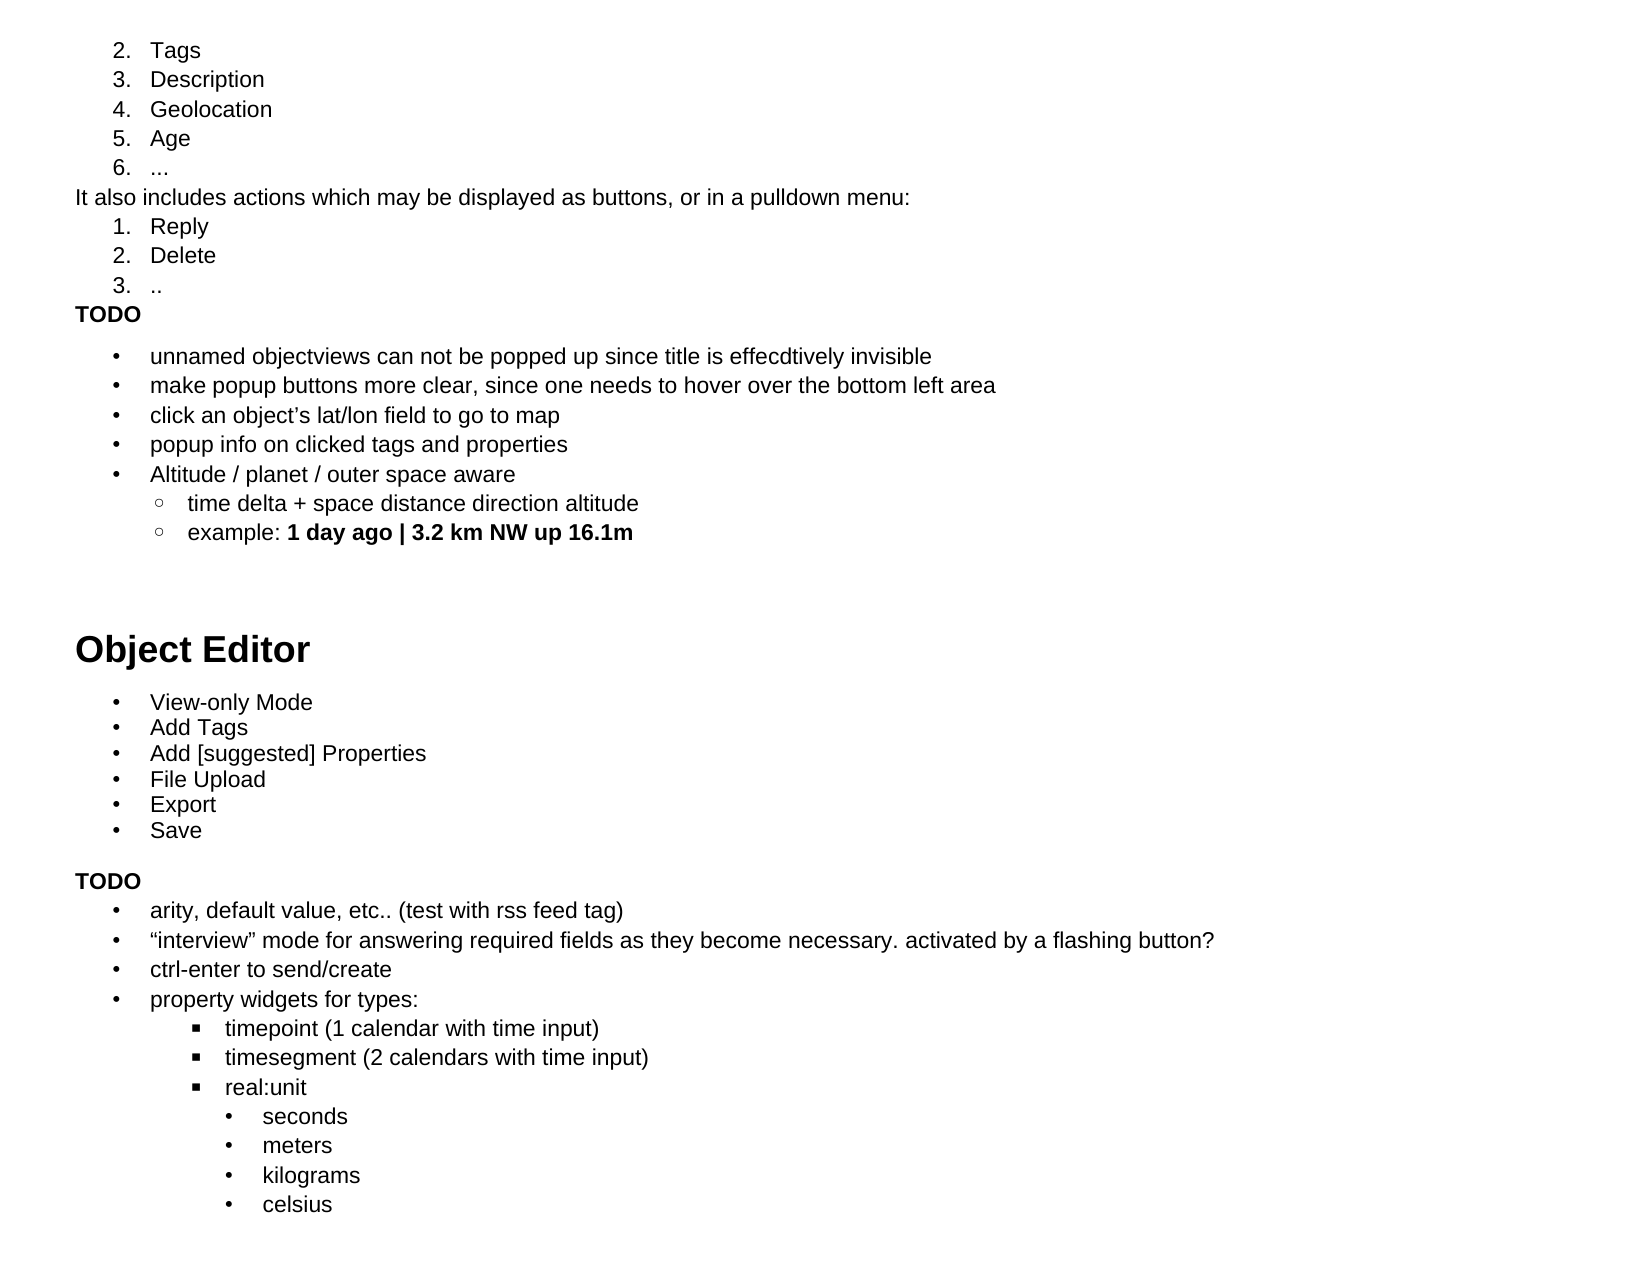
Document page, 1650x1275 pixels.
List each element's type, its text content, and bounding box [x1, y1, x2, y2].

list unnamed objectviews can not be popped up since title is effecdtively invisible [112, 344, 1462, 369]
list Add [suggested] Properties [112, 741, 1462, 766]
list click an object’s lat/lon field to go to map [112, 402, 1462, 428]
list example: 1 day ago | 3.2 km NW up 16.1m [150, 520, 1462, 546]
list Save [112, 817, 1462, 843]
list Reply [112, 214, 1462, 239]
list Tags [112, 37, 1462, 63]
list celsius [225, 1192, 1462, 1217]
list .. [112, 272, 1462, 298]
list popup info on clicked tags and properties [112, 432, 1462, 457]
subtitle Object Editor [75, 629, 1462, 671]
list seconds [225, 1104, 1462, 1129]
text It also includes actions which may be displayed as buttons, or in a pulldown menu: [75, 184, 1462, 210]
list ctrl-enter to send/create [112, 957, 1462, 982]
list ... [112, 155, 1462, 181]
list Description [112, 67, 1462, 92]
list real:unit [187, 1074, 1462, 1100]
list Geolocation [112, 96, 1462, 122]
list Altitude / planet / outer space aware [112, 461, 1462, 487]
text TODO [75, 869, 1462, 894]
text TODO [75, 302, 1462, 327]
list Delete [112, 243, 1462, 269]
list timesegment (2 calendars with time input) [187, 1045, 1462, 1071]
list arity, default value, etc.. (test with rss feed tag) [112, 898, 1462, 924]
list View-only Mode [112, 689, 1462, 715]
list File Upload [112, 766, 1462, 792]
list Export [112, 792, 1462, 817]
list kilograms [225, 1162, 1462, 1188]
list property widgets for types: [112, 986, 1462, 1012]
list timepoint (1 calendar with time input) [187, 1016, 1462, 1041]
list Add Tags [112, 715, 1462, 741]
list meters [225, 1133, 1462, 1159]
list Age [112, 126, 1462, 151]
list make popup buttons more clear, since one needs to hover over the bottom left area [112, 373, 1462, 399]
list time delta + space distance direction altitude [150, 491, 1462, 516]
list “interview” mode for answering required fields as they become necessary. activated by a flashing button? [112, 927, 1462, 953]
